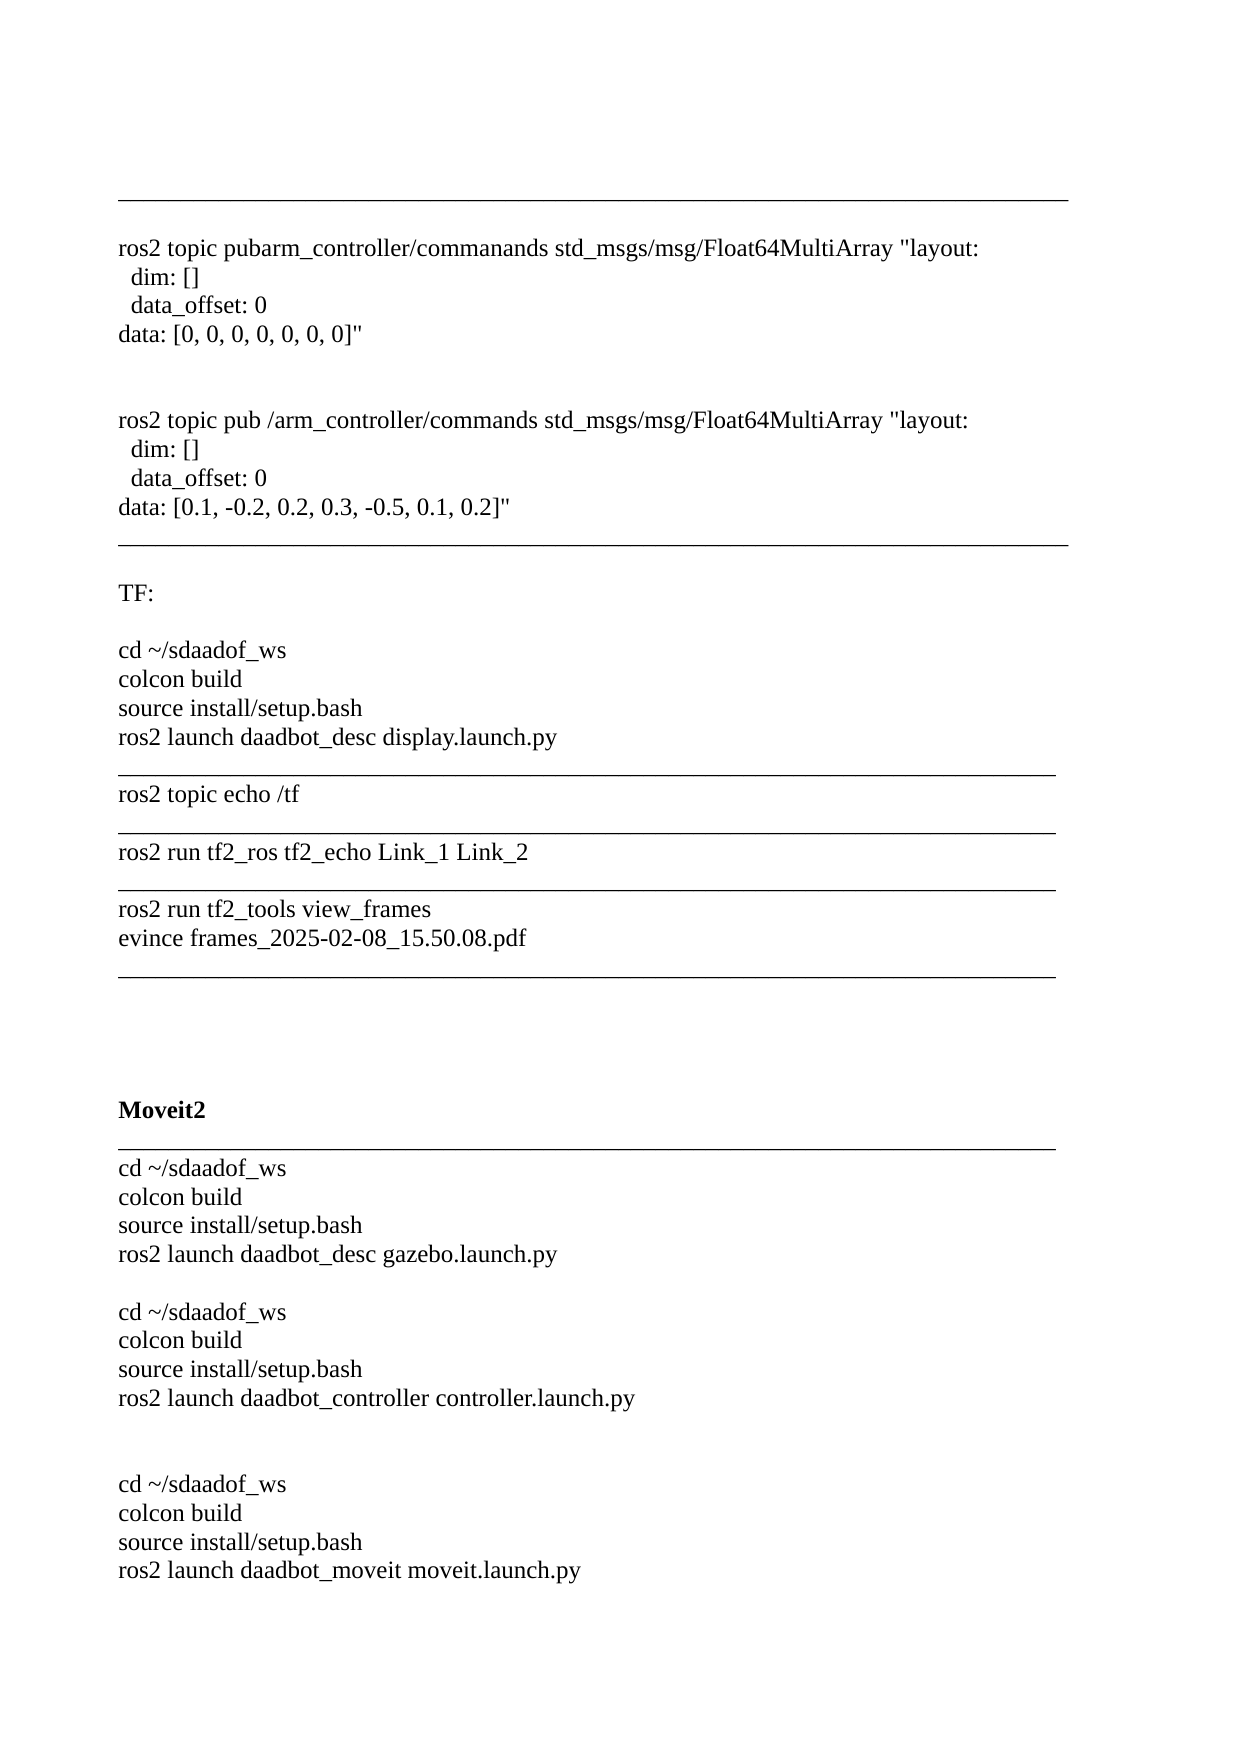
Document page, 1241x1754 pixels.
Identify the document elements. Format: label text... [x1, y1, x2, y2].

text data_offset: 0 [118, 463, 1122, 492]
text source install/setup.bash [118, 1354, 1122, 1383]
text ___________________________________________________________________________ [118, 1124, 1122, 1153]
text dim: [] [118, 262, 1122, 291]
text colcon build [118, 1182, 1122, 1211]
text TF: [118, 578, 1122, 636]
text cd ~/sdaadof_ws [118, 1153, 1122, 1182]
text ros2 topic pubarm_controller/commanands std_msgs/msg/Float64MultiArray "layout: [118, 233, 1122, 262]
text data: [0.1, -0.2, 0.2, 0.3, -0.5, 0.1, 0.2]" [118, 492, 1122, 521]
text colcon build [118, 1498, 1122, 1527]
text evince frames_2025-02-08_15.50.08.pdf [118, 923, 1122, 952]
text ros2 launch daadbot_moveit moveit.launch.py [118, 1556, 1122, 1584]
text ros2 launch daadbot_controller controller.launch.py [118, 1383, 1122, 1412]
text source install/setup.bash [118, 1211, 1122, 1239]
text data_offset: 0 [118, 291, 1122, 319]
text ros2 run tf2_ros tf2_echo Link_1 Link_2 [118, 837, 1122, 866]
text ___________________________________________________________________________ [118, 952, 1122, 981]
text data: [0, 0, 0, 0, 0, 0, 0]" [118, 319, 1122, 348]
text Moveit2 [118, 1096, 1122, 1124]
text source install/setup.bash [118, 693, 1122, 722]
text ___________________________________________________________________________ [118, 866, 1122, 894]
text cd ~/sdaadof_ws [118, 1469, 1122, 1498]
text ros2 topic echo /tf [118, 779, 1122, 808]
text cd ~/sdaadof_ws [118, 636, 1122, 664]
text ros2 launch daadbot_desc display.launch.py [118, 722, 1122, 751]
text ros2 launch daadbot_desc gazebo.launch.py [118, 1239, 1122, 1268]
text ____________________________________________________________________________ [118, 176, 1122, 204]
text colcon build [118, 1326, 1122, 1354]
text cd ~/sdaadof_ws [118, 1297, 1122, 1326]
text ros2 run tf2_tools view_frames [118, 894, 1122, 923]
text ___________________________________________________________________________ [118, 808, 1122, 837]
text ___________________________________________________________________________ [118, 751, 1122, 779]
text ros2 topic pub /arm_controller/commands std_msgs/msg/Float64MultiArray "layout: [118, 406, 1122, 434]
text ____________________________________________________________________________ [118, 521, 1122, 549]
text colcon build [118, 664, 1122, 693]
text source install/setup.bash [118, 1527, 1122, 1556]
text dim: [] [118, 434, 1122, 463]
